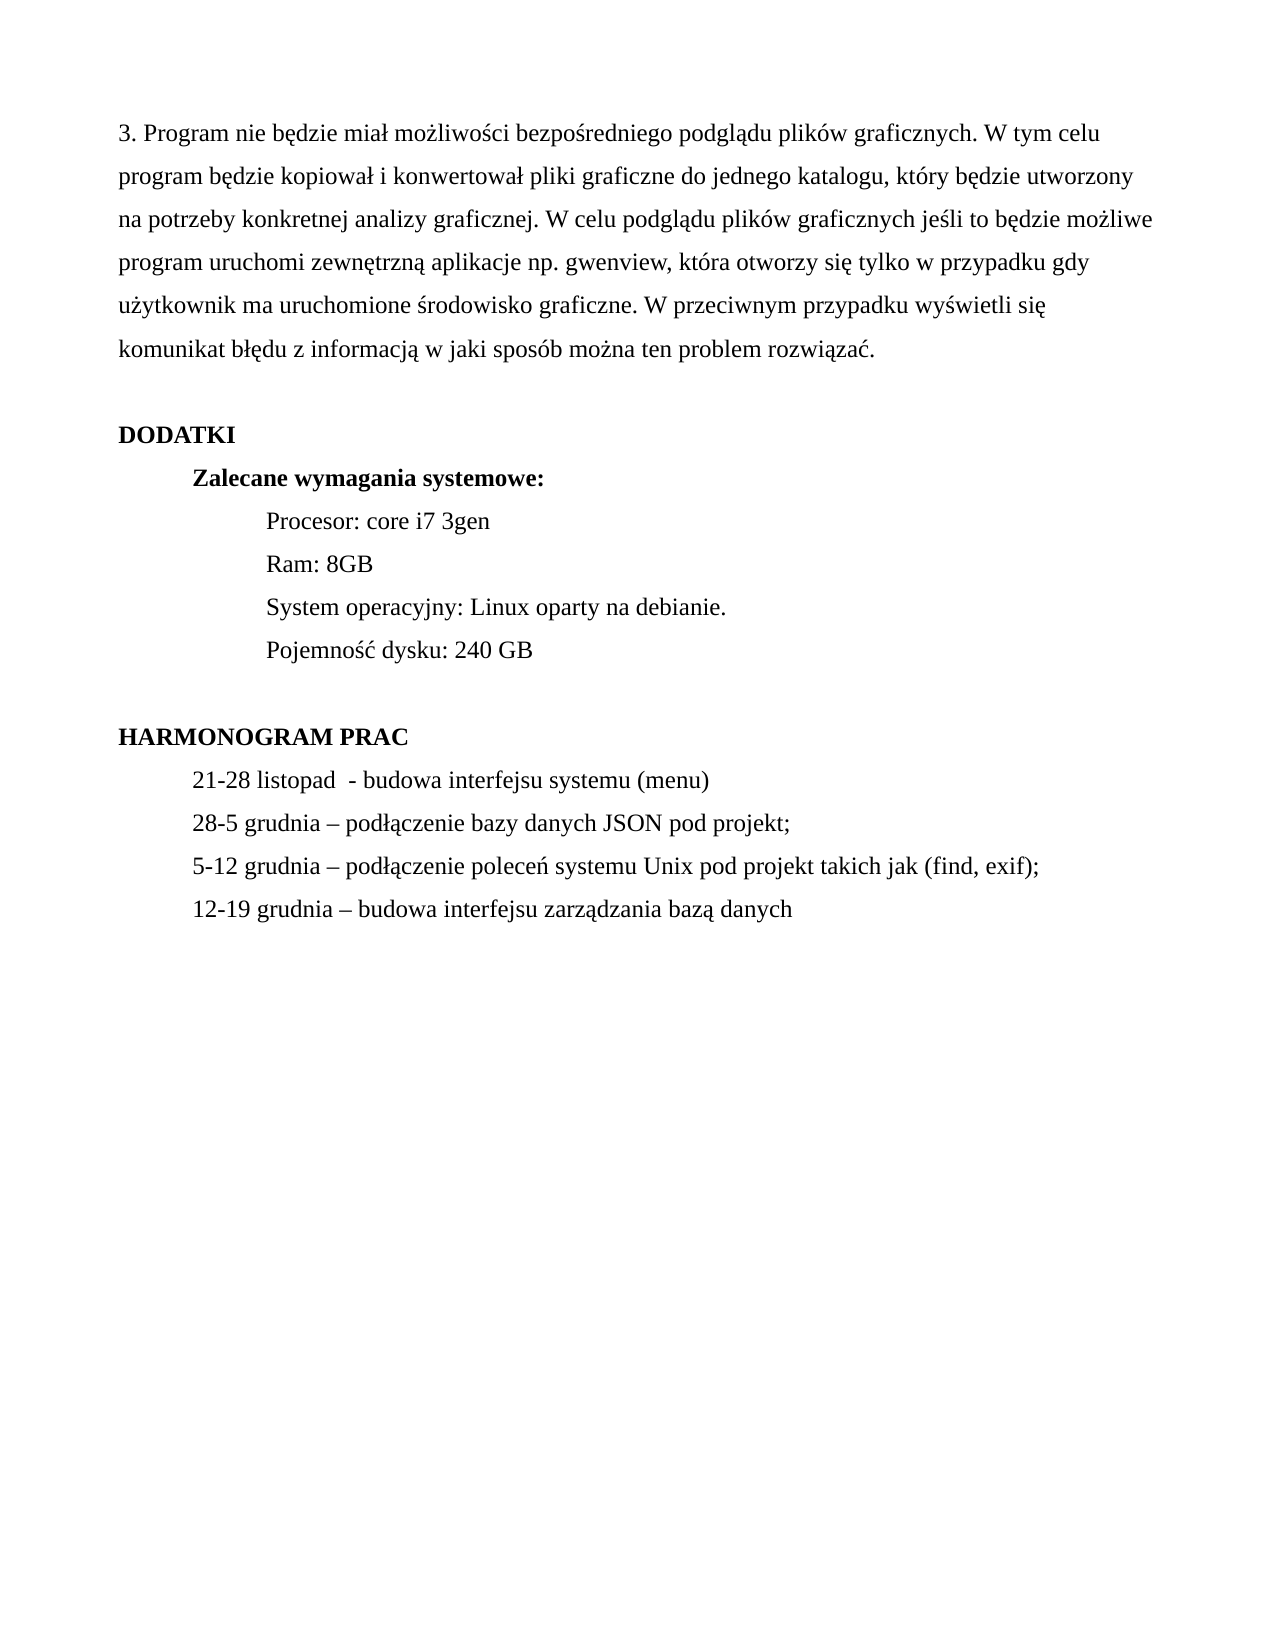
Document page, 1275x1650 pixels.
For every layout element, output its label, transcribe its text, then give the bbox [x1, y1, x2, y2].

text 3. Program nie będzie miał możliwości bezpośredniego podglądu plików graficznych. W tym celu program będzie kopiował i konwertował pliki graficzne do jednego katalogu, który będzie utworzony na potrzeby konkretnej analizy graficznej. W celu podglądu plików graficznych jeśli to będzie możliwe program uruchomi zewnętrzną aplikacje np. gwenview, która otworzy się tylko w przypadku gdy użytkownik ma uruchomione środowisko graficzne. W przeciwnym przypadku wyświetli się komunikat błędu z informacją w jaki sposób można ten problem rozwiązać. [118, 118, 1157, 362]
text HARMONOGRAM PRAC [118, 722, 1157, 751]
text 28-5 grudnia – podłączenie bazy danych JSON pod projekt; [118, 808, 1157, 837]
text 5-12 grudnia – podłączenie poleceń systemu Unix pod projekt takich jak (find, exif); [118, 851, 1157, 880]
text DODATKI [118, 420, 1157, 449]
text 12-19 grudnia – budowa interfejsu zarządzania bazą danych [118, 894, 1157, 923]
text Zalecane wymagania systemowe: [118, 463, 1157, 492]
text Procesor: core i7 3gen [118, 506, 1157, 535]
text Pojemność dysku: 240 GB [118, 636, 1157, 664]
text 21-28 listopad - budowa interfejsu systemu (menu) [118, 765, 1157, 794]
text System operacyjny: Linux oparty na debianie. [118, 592, 1157, 621]
text Ram: 8GB [118, 549, 1157, 578]
